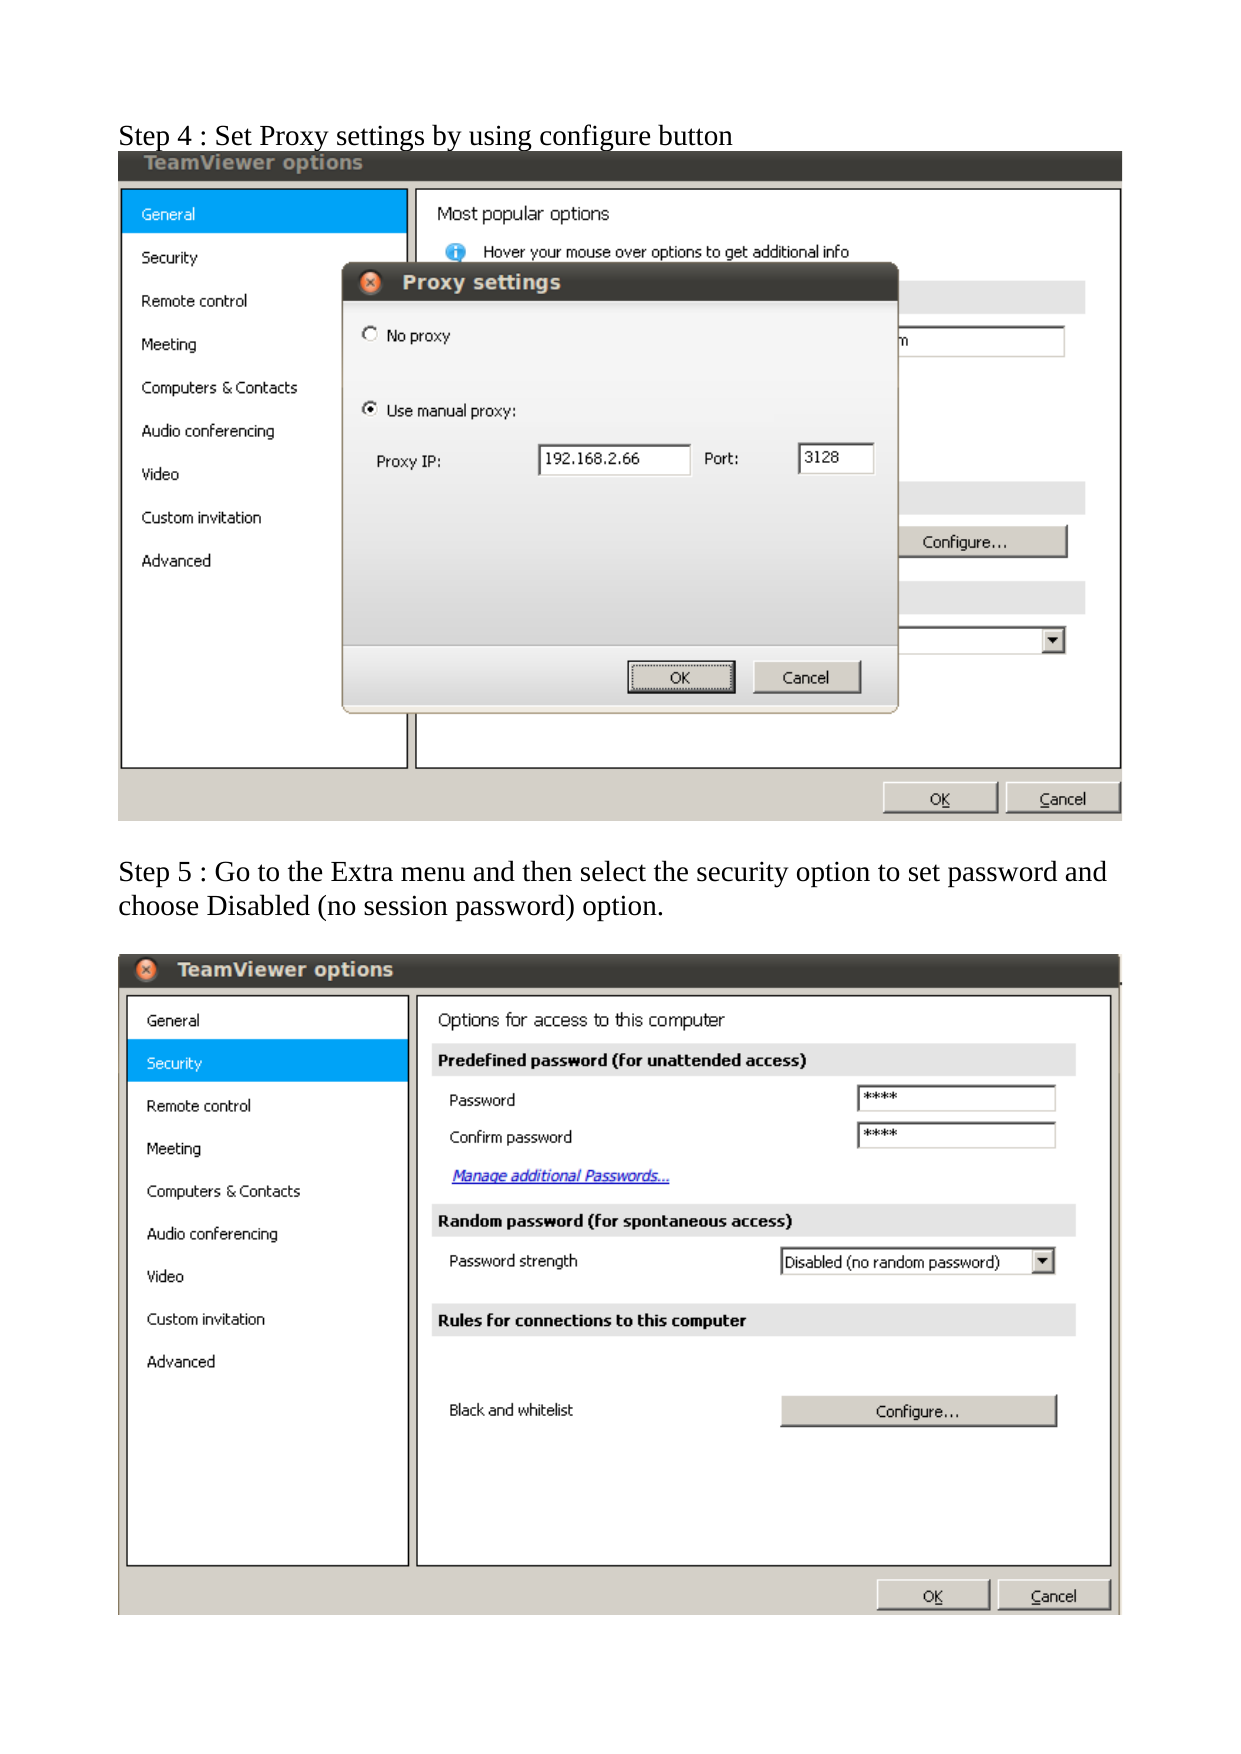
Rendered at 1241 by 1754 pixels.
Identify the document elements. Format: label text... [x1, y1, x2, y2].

text Step 4 : Set Proxy settings by using configure button [118, 118, 1122, 151]
picture [118, 954, 1123, 1615]
picture [118, 151, 1123, 821]
text Step 5 : Go to the Extra menu and then select the security option to set password and choose Disabled (no session password) option. [118, 854, 1122, 922]
